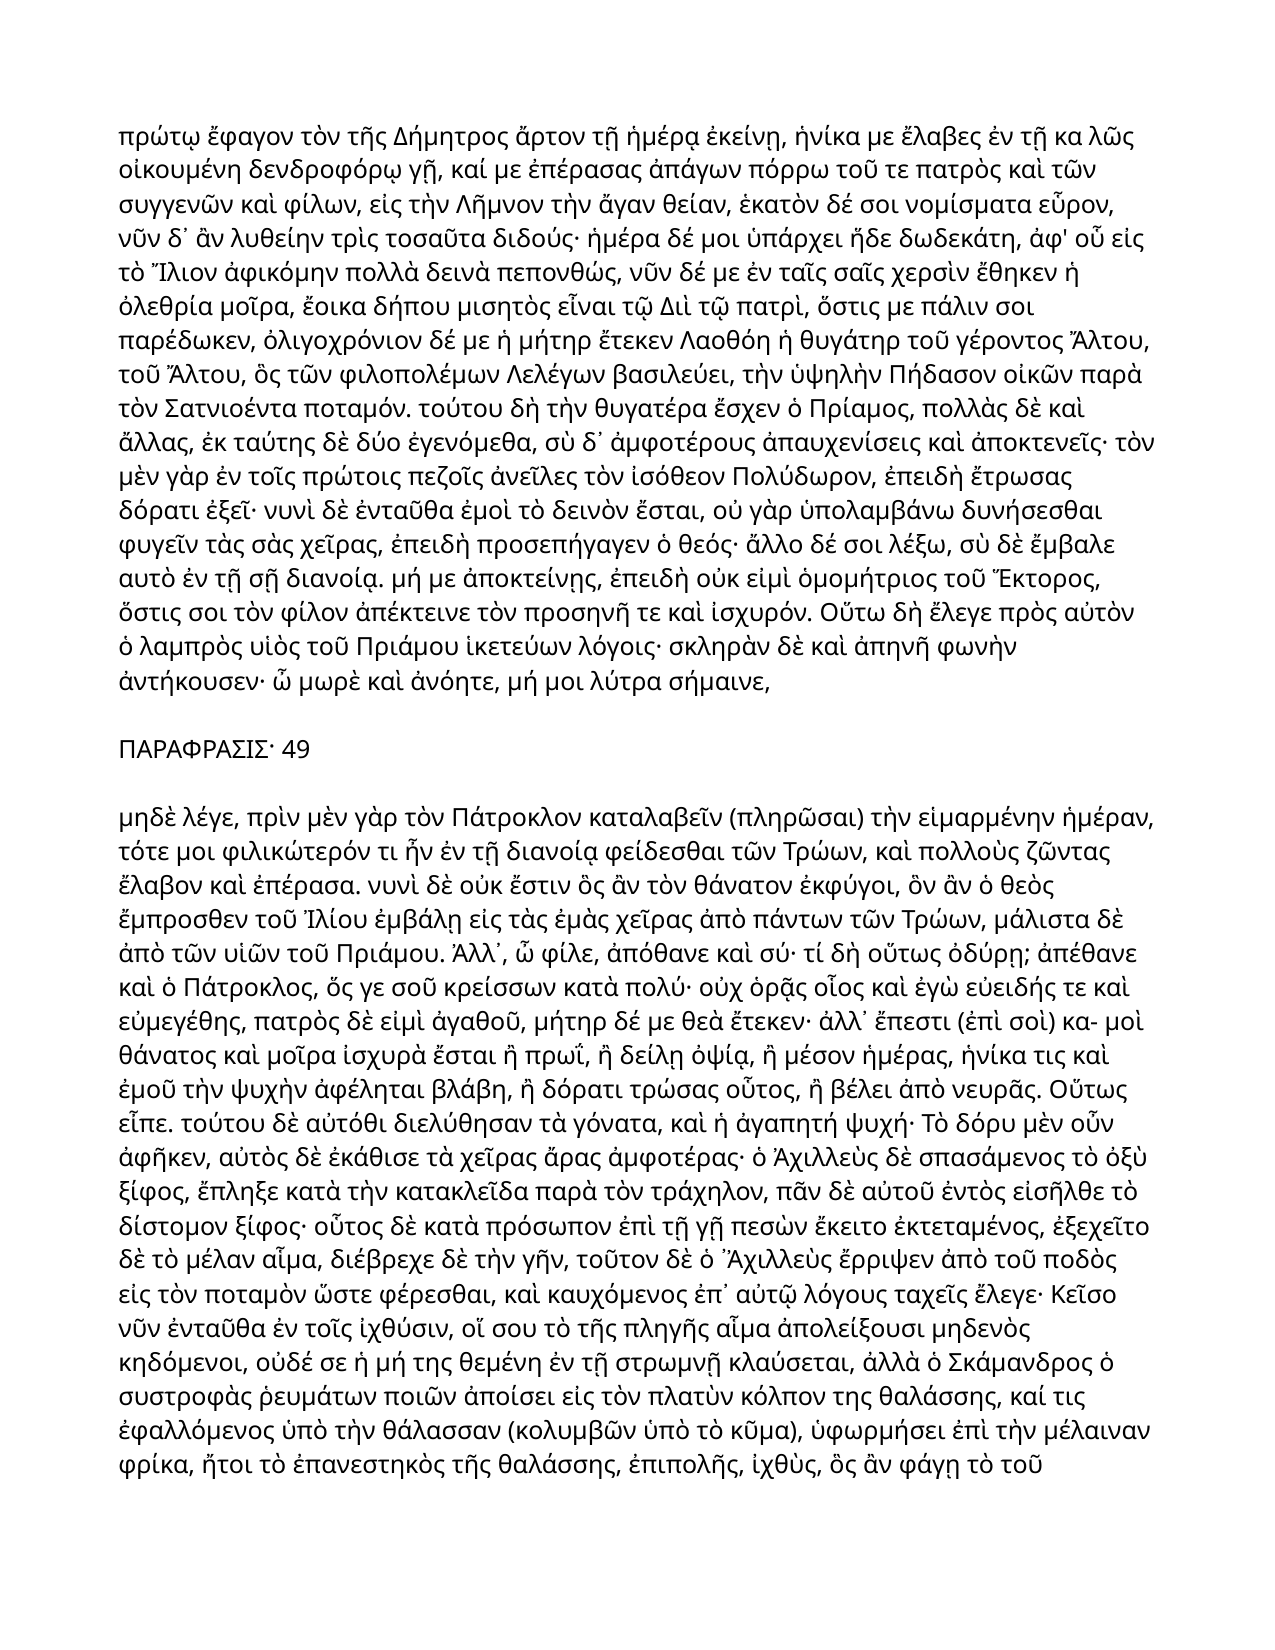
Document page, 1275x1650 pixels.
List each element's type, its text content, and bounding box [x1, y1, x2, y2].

text μηδὲ λέγε, πρὶν μὲν γὰρ τὸν Πάτροκλον καταλαβεῖν (πληρῶσαι) τὴν εἱμαρμένην ἡμέραν, τότε μοι φιλικώτερόν τι ἦν ἐν τῇ διανοίᾳ φείδεσθαι τῶν Τρώων, καὶ πολλοὺς ζῶντας ἔλαβον καὶ ἐπέρασα. νυνὶ δὲ οὐκ ἔστιν ὃς ἂν τὸν θάνατον ἐκφύγοι, ὃν ἂν ὁ θεὸς ἔμπροσθεν τοῦ Ἰλίου ἐμβάλῃ εἰς τὰς ἐμὰς χεῖρας ἀπὸ πάντων τῶν Τρώων, μάλιστα δὲ ἀπὸ τῶν υἱῶν τοῦ Πριάμου. Ἀλλ᾽, ὦ φίλε, ἀπόθανε καὶ σύ· τί δὴ οὕτως ὀδύρῃ; ἀπέθανε καὶ ὁ Πάτροκλος, ὅς γε σοῦ κρείσσων κατὰ πολύ· οὐχ ὁρᾷς οἷος καὶ ἐγὼ εὐειδής τε καὶ εὐμεγέθης, πατρὸς δὲ εἰμὶ ἀγαθοῦ, μήτηρ δέ με θεὰ ἔτεκεν· ἀλλ᾽ ἔπεστι (ἐπὶ σοὶ) κα- μοὶ θάνατος καὶ μοῖρα ἰσχυρὰ ἔσται ἢ πρωΐ, ἢ δείλῃ ὀψίᾳ, ἢ μέσον ἡμέρας, ἡνίκα τις καὶ ἐμοῦ τὴν ψυχὴν ἀφέληται βλάβη, ἢ δόρατι τρώσας οὗτος, ἢ βέλει ἀπὸ νευρᾶς. Οὕτως εἶπε. τούτου δὲ αὐτόθι διελύθησαν τὰ γόνατα, καὶ ἡ ἀγαπητή ψυχή· Τὸ δόρυ μὲν οὖν ἀφῆκεν, αὐτὸς δὲ ἐκάθισε τὰ χεῖρας ἄρας ἀμφοτέρας· ὁ Ἀχιλλεὺς δὲ σπασάμενος τὸ ὀξὺ ξίφος, ἔπληξε κατὰ τὴν κατακλεῖδα παρὰ τὸν τράχηλον, πᾶν δὲ αὐτοῦ ἐντὸς εἰσῆλθε τὸ δίστομον ξίφος· οὗτος δὲ κατὰ πρόσωπον ἐπὶ τῇ γῇ πεσὼν ἔκειτο ἐκτεταμένος, ἐξεχεῖτο δὲ τὸ μέλαν αἷμα, διέβρεχε δὲ τὴν γῆν, τοῦτον δὲ ὁ ᾿Ἀχιλλεὺς ἔρριψεν ἀπὸ τοῦ ποδὸς εἰς τὸν ποταμὸν ὥστε φέρεσθαι, καὶ καυχόμενος ἐπ᾿ αὐτῷ λόγους ταχεῖς ἔλεγε· Κεῖσο νῦν ἐνταῦθα ἐν τοῖς ἰχθύσιν, οἵ σου τὸ τῆς πληγῆς αἷμα ἀπολείξουσι μηδενὸς κηδόμενοι, οὐδέ σε ἡ μή της θεμένη ἐν τῇ στρωμνῇ κλαύσεται, ἀλλὰ ὁ Σκάμανδρος ὁ συστροφὰς ῥευμάτων ποιῶν ἀποίσει εἰς τὸν πλατὺν κόλπον της θαλάσσης, καί τις ἐφαλλόμενος ὑπὸ τὴν θάλασσαν (κολυμβῶν ὑπὸ τὸ κῦμα), ὑφωρμήσει ἐπὶ τὴν μέλαιναν φρίκα, ἤτοι τὸ ἐπανεστηκὸς τῆς θαλάσσης, ἐπιπολῆς, ἰχθὺς, ὃς ἂν φάγῃ τὸ τοῦ [118, 799, 1157, 1481]
text πρώτῳ ἔφαγον τὸν τῆς Δήμητρος ἄρτον τῇ ἡμέρᾳ ἐκείνῃ, ἡνίκα με ἔλαβες ἐν τῇ κα λῶς οἰκουμένη δενδροφόρῳ γῇ, καί με ἐπέρασας ἀπάγων πόρρω τοῦ τε πατρὸς καὶ τῶν συγγενῶν καὶ φίλων, εἰς τὴν Λῆμνον τὴν ἄγαν θείαν, ἑκατὸν δέ σοι νομίσματα εὗρον, νῦν δ᾽ ἂν λυθείην τρὶς τοσαῦτα διδούς· ἡμέρα δέ μοι ὑπάρχει ἥδε δωδεκάτη, ἀφ' οὗ εἰς τὸ Ἴλιον ἀφικόμην πολλὰ δεινὰ πεπονθώς, νῦν δέ με ἐν ταῖς σαῖς χερσὶν ἔθηκεν ἡ ὀλεθρία μοῖρα, ἔοικα δήπου μισητὸς εἶναι τῷ Διὶ τῷ πατρὶ, ὅστις με πάλιν σοι παρέδωκεν, ὀλιγοχρόνιον δέ με ἡ μήτηρ ἔτεκεν Λαοθόη ἡ θυγάτηρ τοῦ γέροντος Ἄλτου, τοῦ Ἄλτου, ὃς τῶν φιλοπολέμων Λελέγων βασιλεύει, τὴν ὑψηλὴν Πήδασον οἰκῶν παρὰ τὸν Σατνιοέντα ποταμόν. τούτου δὴ τὴν θυγατέρα ἔσχεν ὁ Πρίαμος, πολλὰς δὲ καὶ ἄλλας, ἐκ ταύτης δὲ δύο ἐγενόμεθα, σὺ δ᾽ ἀμφοτέρους ἀπαυχενίσεις καὶ ἀποκτενεῖς· τὸν μὲν γὰρ ἐν τοῖς πρώτοις πεζοῖς ἀνεῖλες τὸν ἰσόθεον Πολύδωρον, ἐπειδὴ ἔτρωσας δόρατι ἐξεῖ· νυνὶ δὲ ἐνταῦθα ἐμοὶ τὸ δεινὸν ἔσται, οὐ γὰρ ὑπολαμβάνω δυνήσεσθαι φυγεῖν τὰς σὰς χεῖρας, ἐπειδὴ προσεπήγαγεν ὁ θεός· ἄλλο δέ σοι λέξω, σὺ δὲ ἔμβαλε αυτὸ ἐν τῇ σῇ διανοίᾳ. μή με ἀποκτείνῃς, ἐπειδὴ οὐκ εἰμὶ ὁμομήτριος τοῦ Ἕκτορος, ὅστις σοι τὸν φίλον ἀπέκτεινε τὸν προσηνῆ τε καὶ ἰσχυρόν. Οὕτω δὴ ἔλεγε πρὸς αὐτὸν ὁ λαμπρὸς υἱὸς τοῦ Πριάμου ἱκετεύων λόγοις· σκληρὰν δὲ καὶ ἀπηνῆ φωνὴν ἀντήκουσεν· ὦ μωρὲ καὶ ἀνόητε, μή μοι λύτρα σήμαινε, [118, 118, 1157, 697]
text ΠΑΡΑΦΡΑΣΙΣ· 49 [118, 731, 1157, 765]
